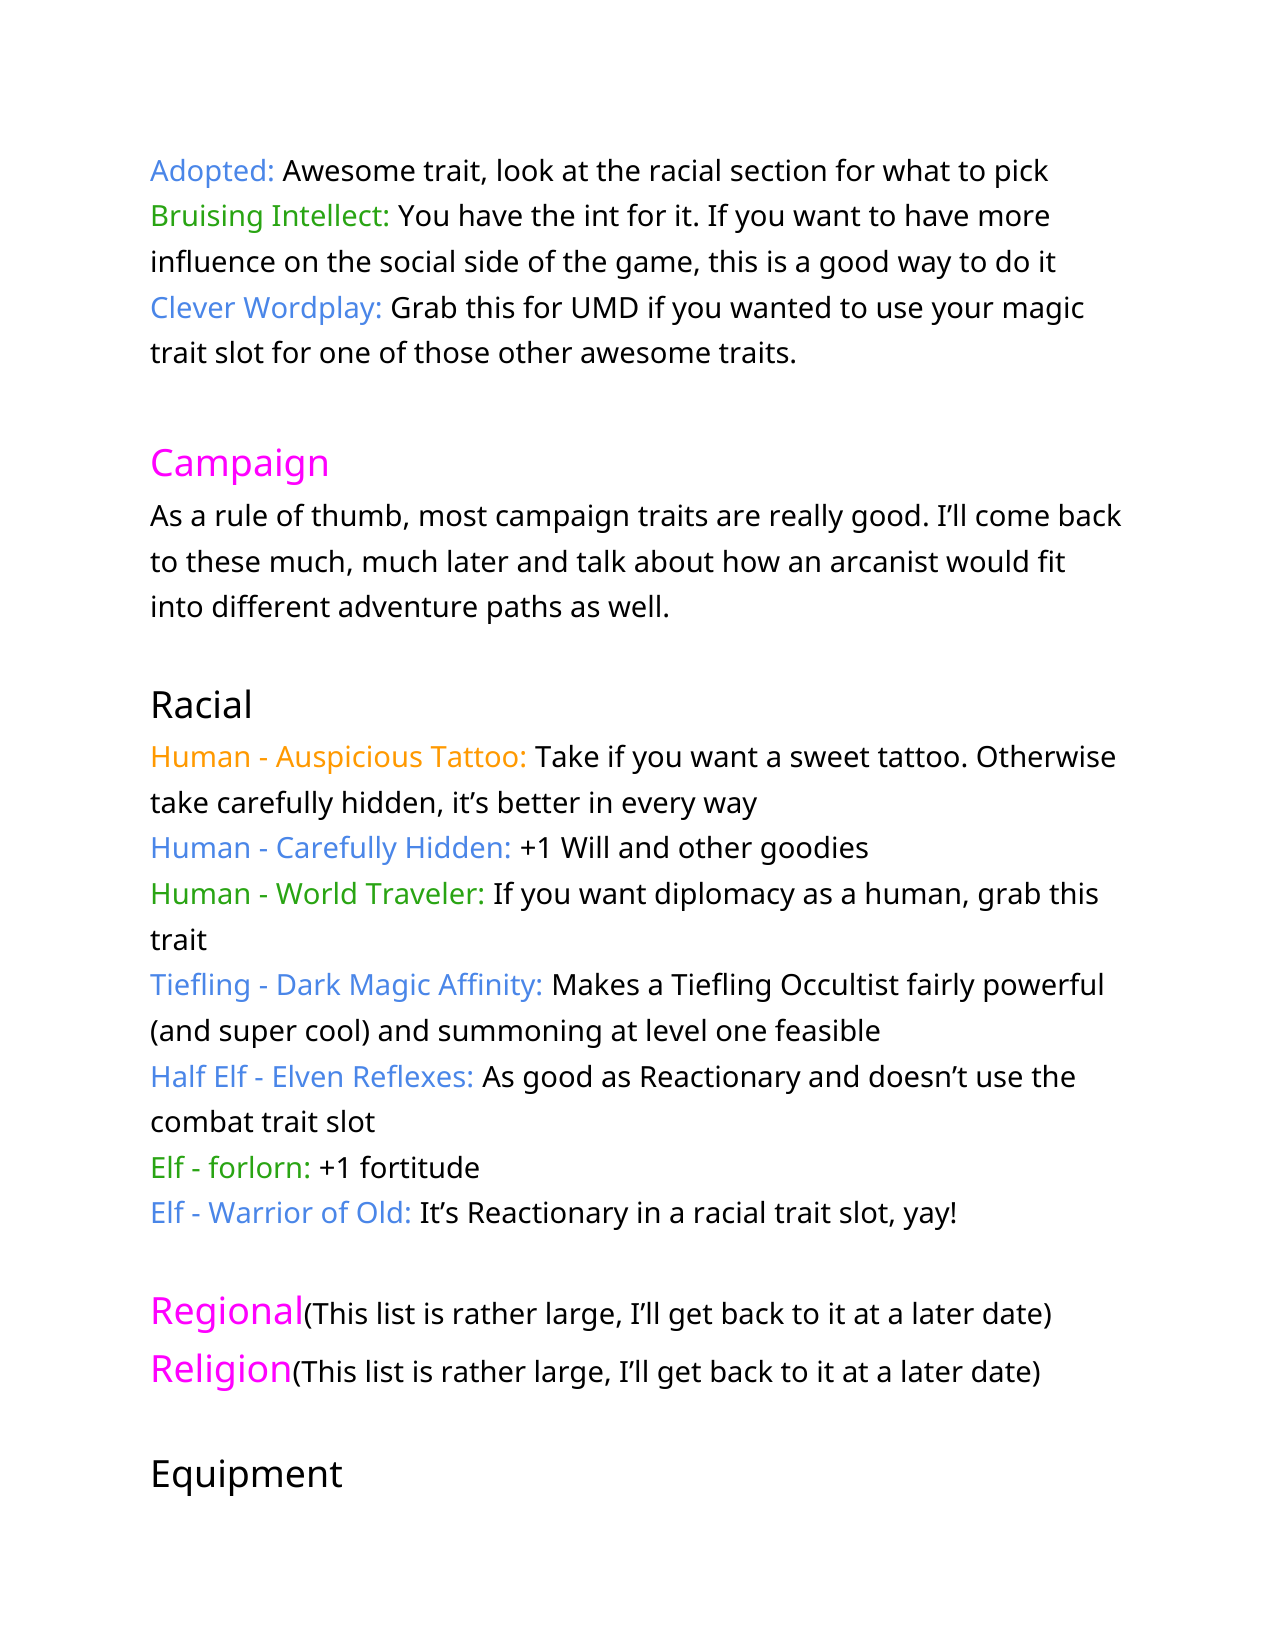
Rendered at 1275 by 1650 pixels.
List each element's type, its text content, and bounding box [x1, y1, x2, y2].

text Half Elf - Elven Reflexes: As good as Reactionary and doesn’t use the combat trait slot [150, 1056, 1125, 1141]
text Bruising Intellect: You have the int for it. If you want to have more influence on the social side of the game, this is a good way to do it [150, 196, 1125, 281]
text Religion(This list is rather large, I’ll get back to it at a later date) [150, 1343, 1125, 1394]
text Human - Auspicious Tattoo: Take if you want a sweet tattoo. Otherwise take carefully hidden, it’s better in every way [150, 737, 1125, 822]
text Clever Wordplay: Grab this for UMD if you wanted to use your magic trait slot for one of those other awesome traits. [150, 287, 1125, 372]
text Racial [150, 678, 1125, 729]
text Elf - forlorn: +1 fortitude [150, 1147, 1125, 1187]
text Equipment [150, 1447, 1125, 1498]
text Elf - Warrior of Old: It’s Reactionary in a racial trait slot, yay! [150, 1193, 1125, 1232]
text Adopted: Awesome trait, look at the racial section for what to pick [150, 150, 1125, 190]
text Human - World Traveler: If you want diplomacy as a human, grab this trait [150, 873, 1125, 959]
text Regional(This list is rather large, I’ll get back to it at a later date) [150, 1284, 1125, 1335]
text Human - Carefully Hidden: +1 Will and other goodies [150, 828, 1125, 867]
text As a rule of thumb, most campaign traits are really good. I’ll come back to these much, much later and talk about how an arcanist would fit into different adventure paths as well. [150, 495, 1125, 626]
text Campaign [150, 437, 1125, 488]
text Tiefling - Dark Magic Affinity: Makes a Tiefling Occultist fairly powerful (and super cool) and summoning at level one feasible [150, 965, 1125, 1050]
